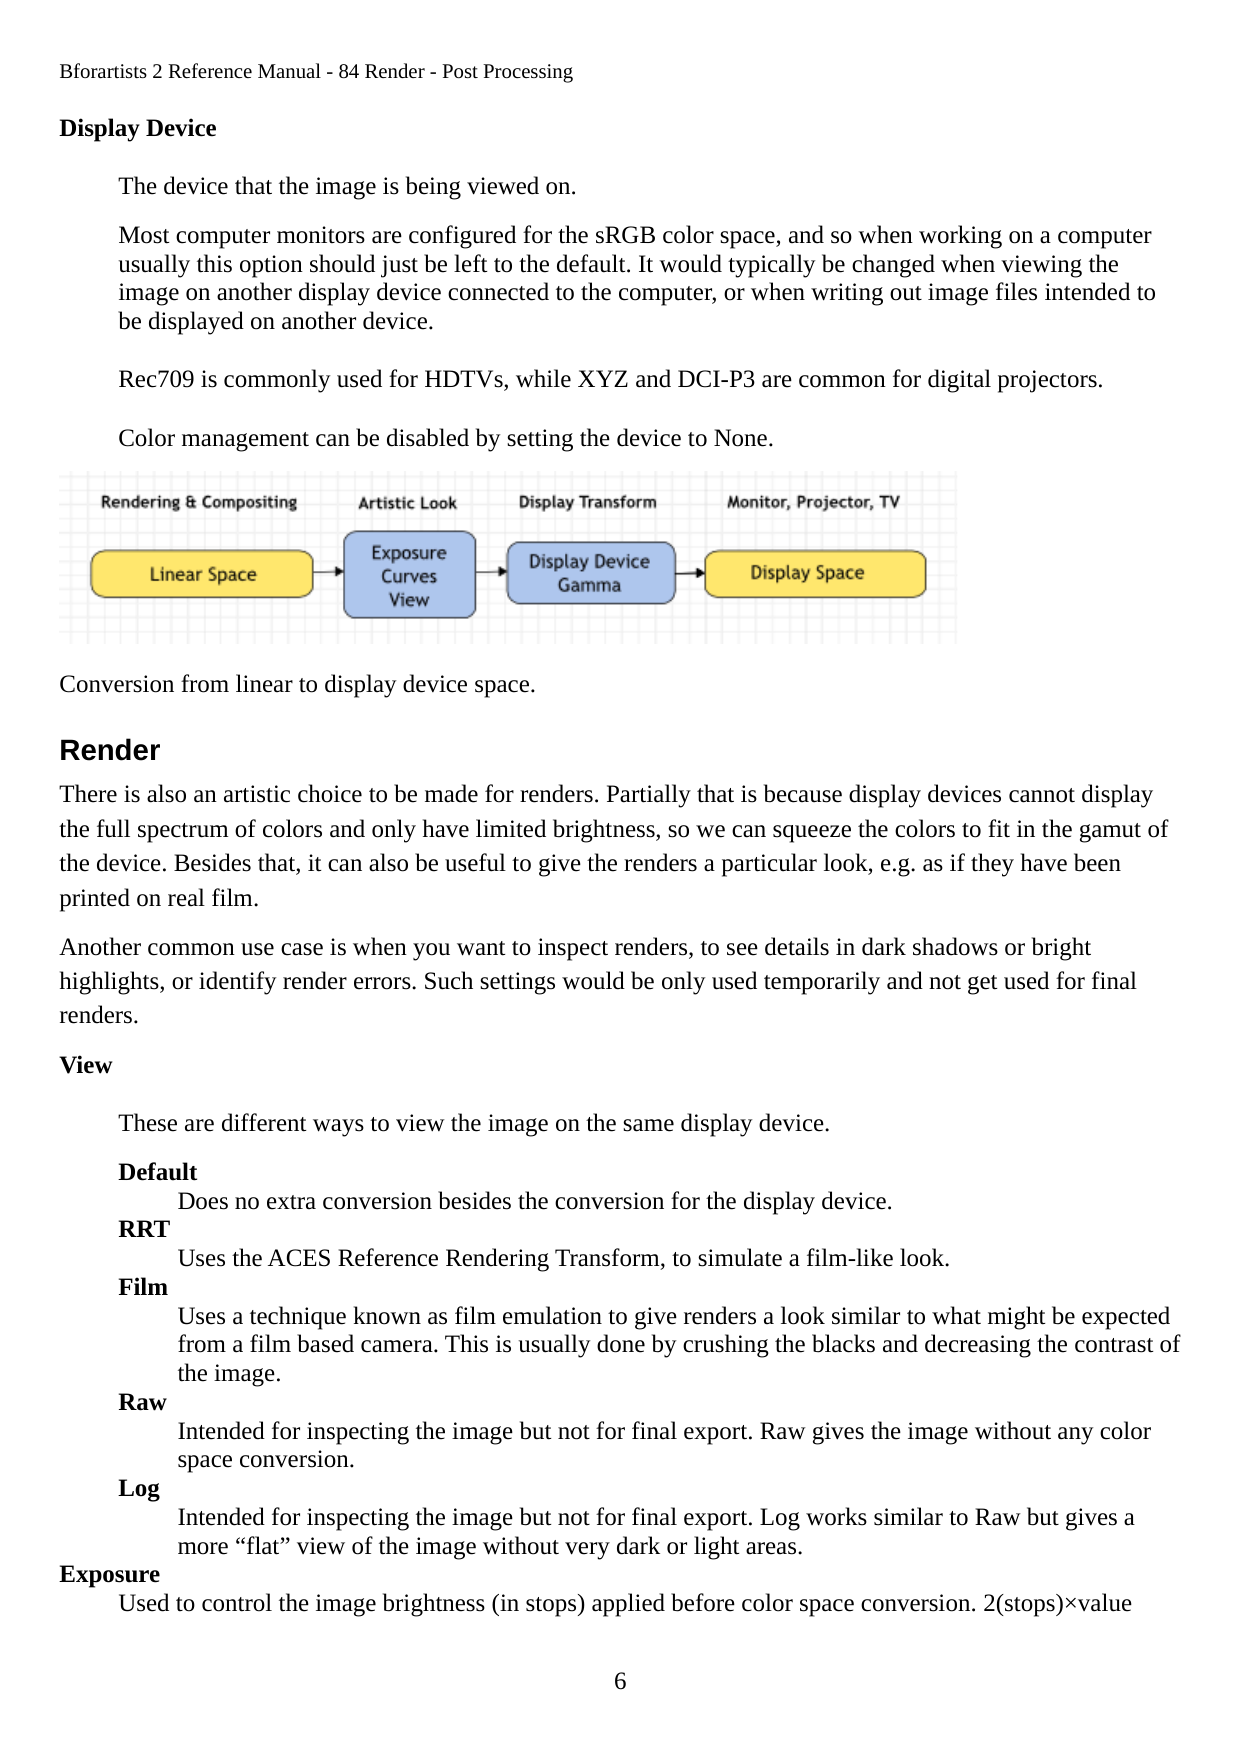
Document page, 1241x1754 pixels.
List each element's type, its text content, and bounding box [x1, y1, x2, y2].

subtitle Default [118, 1157, 1181, 1186]
subtitle Display Device [59, 113, 1181, 141]
list Intended for inspecting the image but not for final export. Raw gives the image without any color space conversion. [177, 1416, 1181, 1473]
picture [59, 471, 958, 644]
subtitle Raw [118, 1387, 1181, 1416]
list Uses a technique known as film emulation to give renders a look similar to what might be expected from a film based camera. This is usually done by crushing the blacks and decreasing the contrast of the image. [177, 1301, 1181, 1387]
subtitle Log [118, 1473, 1181, 1502]
text Another common use case is when you want to inspect renders, to see details in dark shadows or bright highlights, or identify render errors. Such settings would be only used temporarily and not get used for final renders. [59, 932, 1181, 1029]
list Rec709 is commonly used for HDTVs, while XYZ and DCI-P3 are common for digital projectors. [118, 364, 1181, 393]
text There is also an artistic choice to be made for renders. Partially that is because display devices cannot display the full spectrum of colors and only have limited brightness, so we can squeeze the colors to fit in the gamut of the device. Besides that, it can also be useful to give the renders a particular look, e.g. as if they have been printed on real film. [59, 779, 1181, 911]
text Conversion from linear to display device space. [59, 669, 1181, 698]
list Does no extra conversion besides the conversion for the display device. [177, 1186, 1181, 1214]
text The device that the image is being viewed on. [118, 171, 1181, 199]
subtitle RRT [118, 1214, 1181, 1243]
list Most computer monitors are configured for the sRGB color space, and so when working on a computer usually this option should just be left to the default. It would typically be changed when viewing the image on another display device connected to the computer, or when writing out image files intended to be displayed on another device. [118, 220, 1181, 335]
subtitle Render [59, 733, 1181, 767]
list Intended for inspecting the image but not for final export. Log works similar to Raw but gives a more “flat” view of the image without very dark or light areas. [177, 1502, 1181, 1559]
subtitle Film [118, 1272, 1181, 1301]
subtitle View [59, 1050, 1181, 1078]
text Color management can be disabled by setting the device to None. [118, 423, 1181, 451]
list Used to control the image brightness (in stops) applied before color space conversion. 2(stops)×value [118, 1588, 1181, 1617]
subtitle Exposure [59, 1559, 1181, 1588]
list Uses the ACES Reference Rendering Transform, to simulate a film-like look. [177, 1243, 1181, 1272]
text These are different ways to view the image on the same display device. [118, 1108, 1181, 1137]
